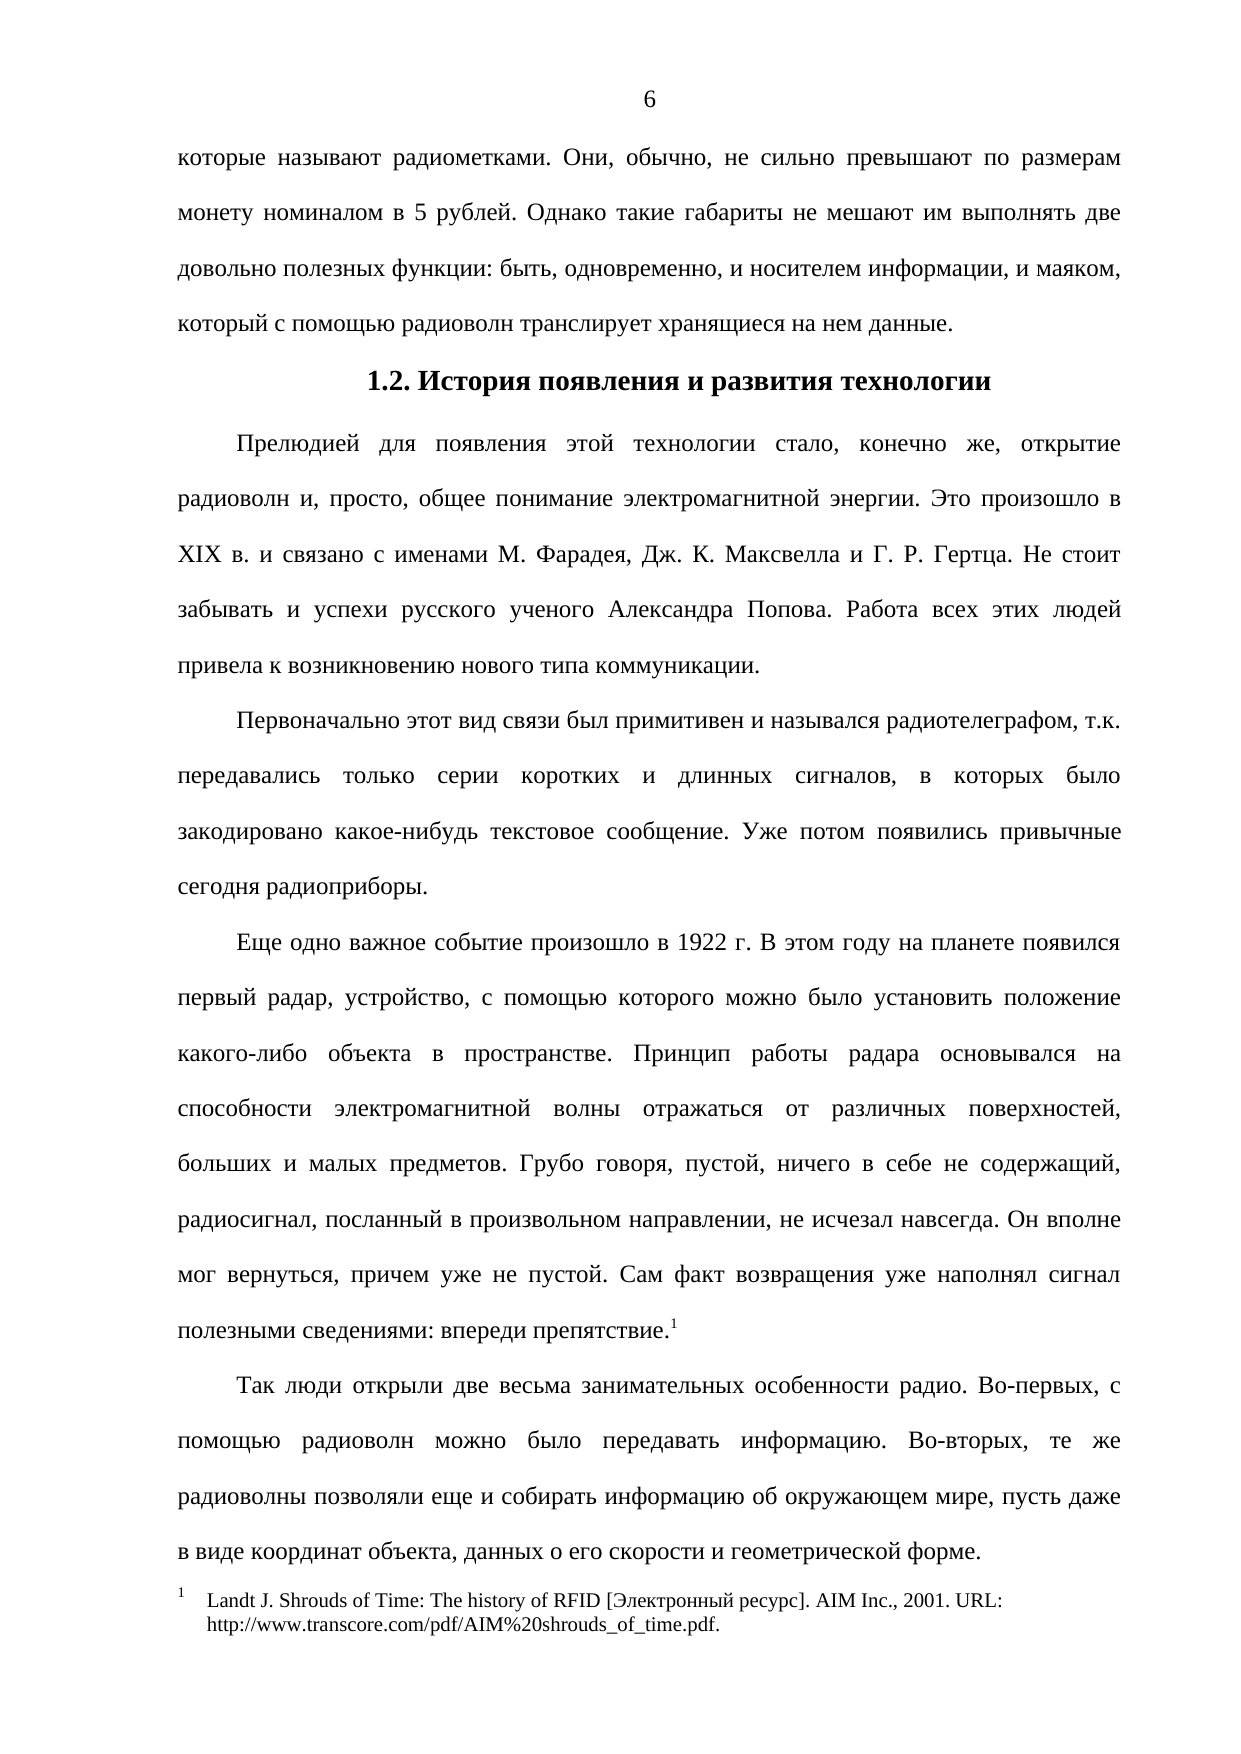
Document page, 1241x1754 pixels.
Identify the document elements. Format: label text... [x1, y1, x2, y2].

text Еще одно важное событие произошло в 1922 г. В этом году на планете появился первый радар, устройство, с помощью которого можно было установить положение какого-либо объекта в пространстве. Принцип работы радара основывался на способности электромагнитной волны отражаться от различных поверхностей, больших и малых предметов. Грубо говоря, пустой, ничего в себе не содержащий, радиосигнал, посланный в произвольном направлении, не исчезал навсегда. Он вполне мог вернуться, причем уже не пустой. Сам факт возвращения уже наполнял сигнал полезными сведениями: впереди препятствие. [177, 928, 1122, 1343]
text Landt J. Shrouds of Time: The history of RFID [Электронный ресурс]. AIM Inc., 2001. URL: http://www.transcore.com/pdf/AIM%20shrouds_of_time.pdf. [177, 1585, 1122, 1636]
text Первоначально этот вид связи был примитивен и назывался радиотелеграфом, т.к. передавались только серии коротких и длинных сигналов, в которых было закодировано какое-нибудь текстовое сообщение. Уже потом появились привычные сегодня радиоприборы. [177, 706, 1122, 900]
text которые называют радиометками. Они, обычно, не сильно превышают по размерам монету номиналом в 5 рублей. Однако такие габариты не мешают им выполнять две довольно полезных функции: быть, одновременно, и носителем информации, и маяком, который с помощью радиоволн транслирует хранящиеся на нем данные. [177, 143, 1122, 337]
text 1.2. История появления и развития технологии [177, 364, 1122, 397]
text Так люди открыли две весьма занимательных особенности радио. Во-первых, с помощью радиоволн можно было передавать информацию. Во-вторых, те же радиоволны позволяли еще и собирать информацию об окружающем мире, пусть даже в виде координат объекта, данных о его скорости и геометрической форме. [177, 1371, 1122, 1565]
text Прелюдией для появления этой технологии стало, конечно же, открытие радиоволн и, просто, общее понимание электромагнитной энергии. Это произошло в XIX в. и связано с именами М. Фарадея, Дж. К. Максвелла и Г. Р. Гертца. Не стоит забывать и успехи русского ученого Александра Попова. Работа всех этих людей привела к возникновению нового типа коммуникации. [177, 429, 1122, 678]
